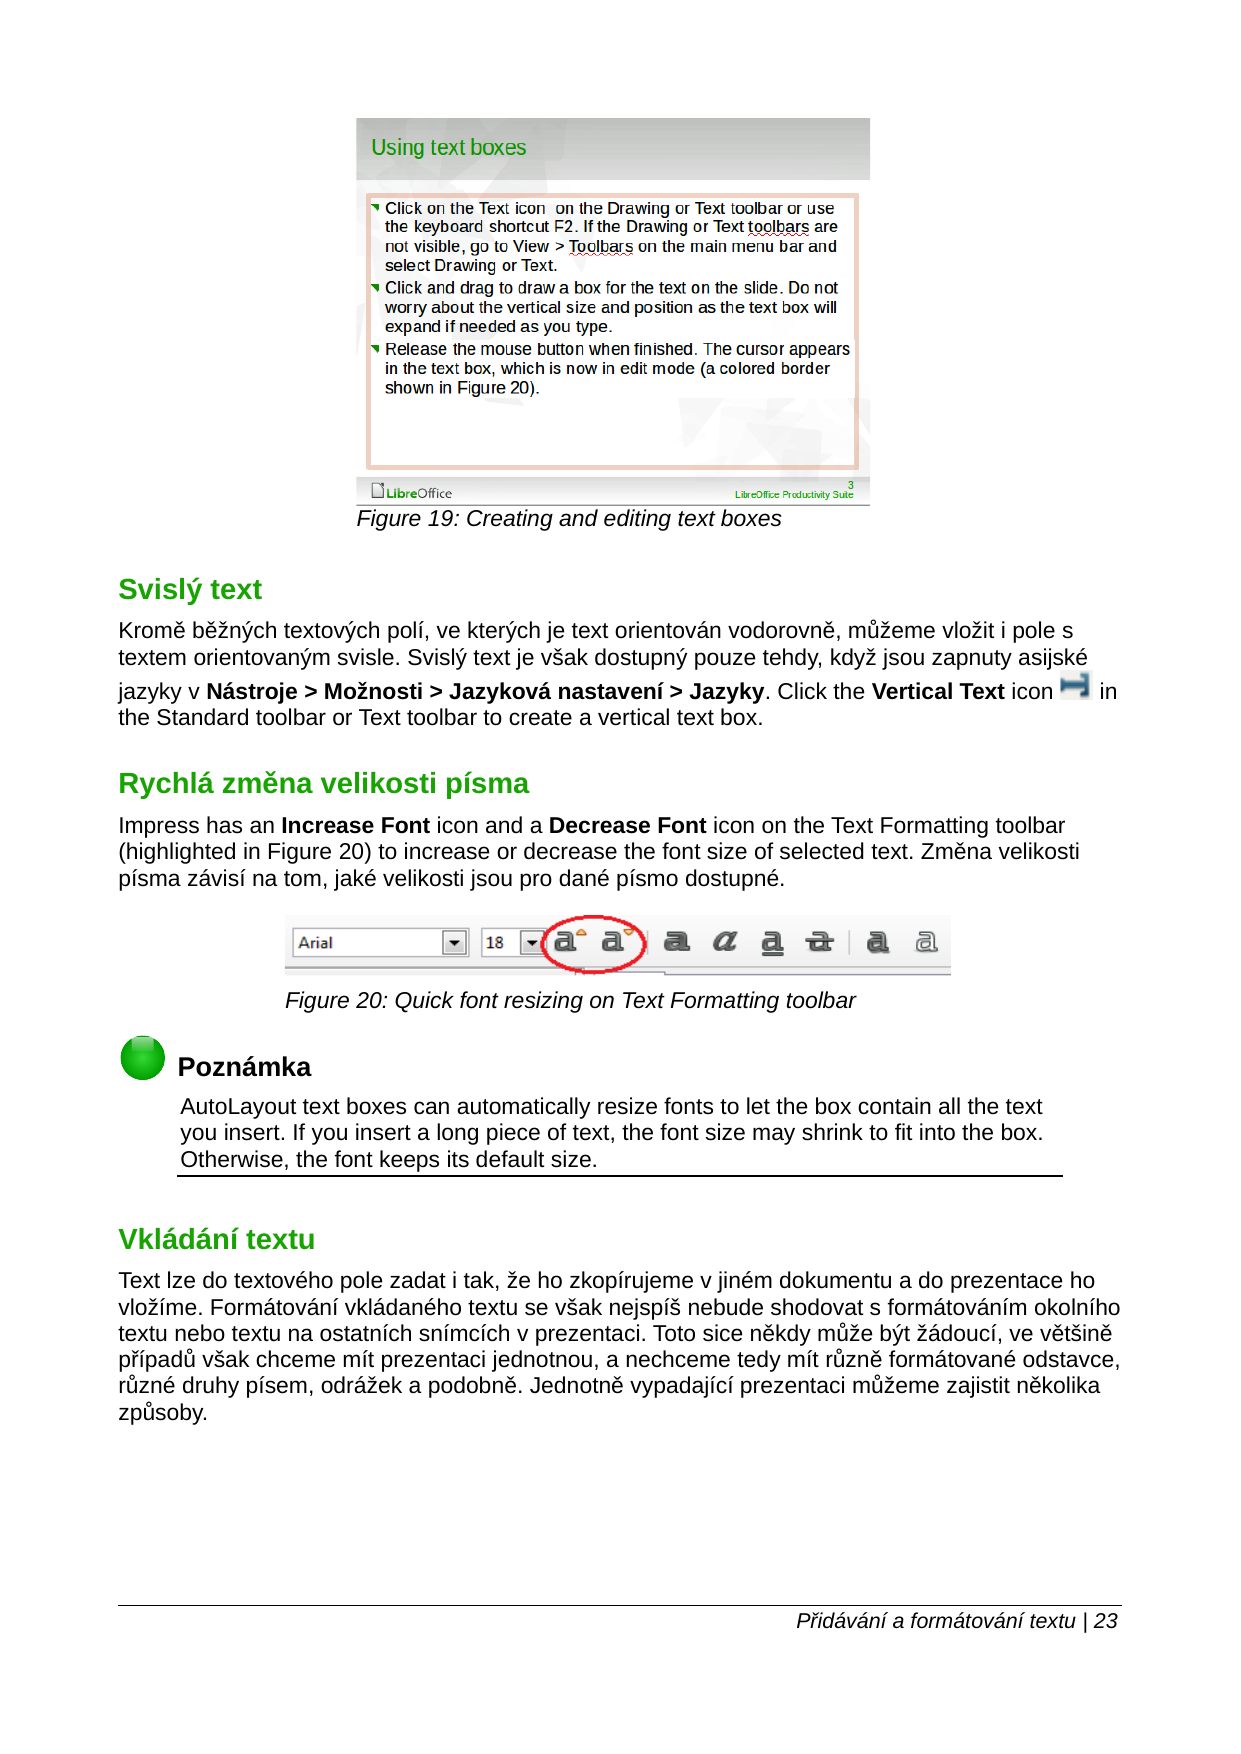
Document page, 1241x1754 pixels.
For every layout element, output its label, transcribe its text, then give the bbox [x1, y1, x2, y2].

subtitle Svislý text [118, 572, 1122, 606]
subtitle Vkládání textu [118, 1222, 1122, 1255]
text Kromě běžných textových polí, ve kterých je text orientován vodorovně, můžeme vložit i pole s textem orientovaným svisle. Svislý text je však dostupný pouze tehdy, když jsou zapnuty asijské jazyky v Nástroje > Možnosti > Jazyková nastavení > Jazyky. Click the Vertical Text icon in the Standard toolbar or Text toolbar to create a vertical text box. [118, 617, 1122, 730]
text Figure 19: Creating and editing text boxes [356, 505, 884, 532]
text Impress has an Increase Font icon and a Decrease Font icon on the Text Formatting toolbar (highlighted in Figure 20) to increase or decrease the font size of selected text. Změna velikosti písma závisí na tom, jaké velikosti jsou pro dané písmo dostupné. [118, 812, 1122, 891]
subtitle Poznámka [118, 1033, 1122, 1082]
text AutoLayout text boxes can automatically resize fonts to let the box contain all the text you insert. If you insert a long piece of text, the font size may shrink to fit into the box. Otherwise, the font keeps its default size. [177, 1090, 1063, 1175]
picture [356, 118, 871, 506]
text Text lze do textového pole zadat i tak, že ho zkopírujeme v jiném dokumentu a do prezentace ho vložíme. Formátování vkládaného textu se však nejspíš nebude shodovat s formátováním okolního textu nebo textu na ostatních snímcích v prezentaci. Toto sice někdy může být žádoucí, ve většině případů však chceme mít prezentaci jednotnou, a nechceme tedy mít různě formátované odstavce, různé druhy písem, odrážek a podobně. Jednotně vypadající prezentaci můžeme zajistit několika způsoby. [118, 1267, 1122, 1425]
text Figure 20: Quick font resizing on Text Formatting toolbar [285, 987, 956, 1013]
subtitle Rychlá změna velikosti písma [118, 767, 1122, 800]
picture [1059, 670, 1093, 700]
